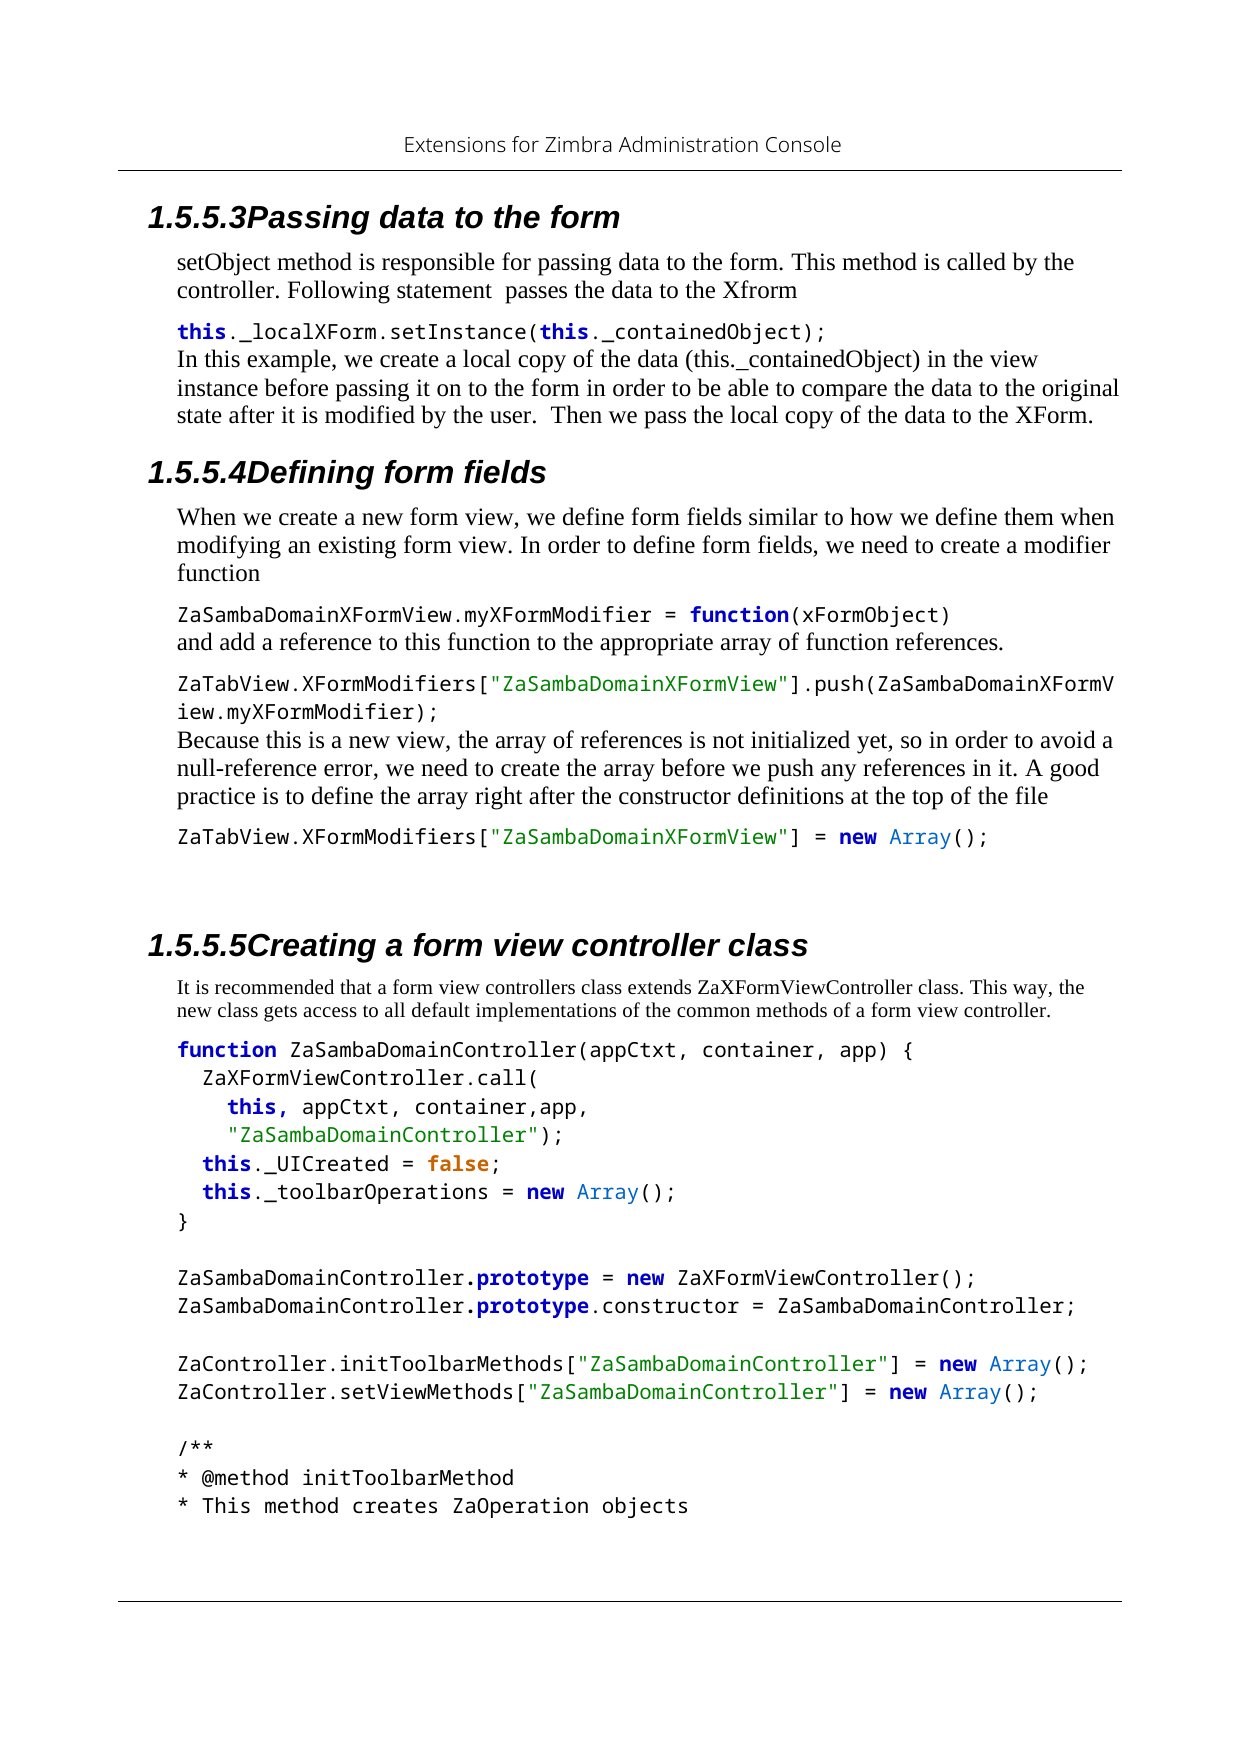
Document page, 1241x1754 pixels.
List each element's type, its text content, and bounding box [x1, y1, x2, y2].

text } [177, 1206, 1122, 1234]
text setObject method is responsible for passing data to the form. This method is called by the controller. Following statement passes the data to the Xfrorm [177, 248, 1122, 304]
text ZaTabView.XFormModifiers["ZaSambaDomainXFormView"].push(ZaSambaDomainXFormView.myXFormModifier); [177, 669, 1122, 726]
text this, appCtxt, container,app, [177, 1092, 1122, 1120]
text ZaTabView.XFormModifiers["ZaSambaDomainXFormView"] = new Array(); [177, 822, 1122, 851]
text * This method creates ZaOperation objects [177, 1491, 1122, 1520]
text In this example, we create a local copy of the data (this._containedObject) in the view instance before passing it on to the form in order to be able to compare the data to the original state after it is modified by the user. Then we pass the local copy of the data to the XForm. [177, 345, 1122, 429]
text ZaSambaDomainXFormView.myXFormModifier = function(xFormObject) [177, 599, 1122, 628]
text It is recommended that a form view controllers class extends ZaXFormViewController class. This way, the new class gets access to all default implementations of the common methods of a form view controller. [177, 976, 1122, 1022]
subtitle Defining form fields [148, 454, 1122, 491]
text ZaController.initToolbarMethods["ZaSambaDomainController"] = new Array(); [177, 1348, 1122, 1377]
text this._localXForm.setInstance(this._containedObject); [177, 317, 1122, 345]
text ZaController.setViewMethods["ZaSambaDomainController"] = new Array(); [177, 1377, 1122, 1406]
text function ZaSambaDomainController(appCtxt, container, app) { [177, 1034, 1122, 1063]
text When we create a new form view, we define form fields similar to how we define them when modifying an existing form view. In order to define form fields, we need to create a modifier function [177, 503, 1122, 587]
subtitle Passing data to the form [148, 200, 1122, 236]
text ZaSambaDomainController.prototype.constructor = ZaSambaDomainController; [177, 1291, 1122, 1320]
text this._toolbarOperations = new Array(); [177, 1177, 1122, 1206]
text and add a reference to this function to the appropriate array of function references. [177, 628, 1122, 656]
text this._UICreated = false; [177, 1149, 1122, 1177]
subtitle Creating a form view controller class [148, 927, 1122, 963]
text ZaSambaDomainController.prototype = new ZaXFormViewController(); [177, 1263, 1122, 1291]
text /** [177, 1434, 1122, 1463]
text * @method initToolbarMethod [177, 1463, 1122, 1491]
text ZaXFormViewController.call( [177, 1063, 1122, 1092]
text "ZaSambaDomainController"); [177, 1120, 1122, 1149]
text Because this is a new view, the array of references is not initialized yet, so in order to avoid a null-reference error, we need to create the array before we push any references in it. A good practice is to define the array right after the constructor definitions at the top of the file [177, 726, 1122, 810]
